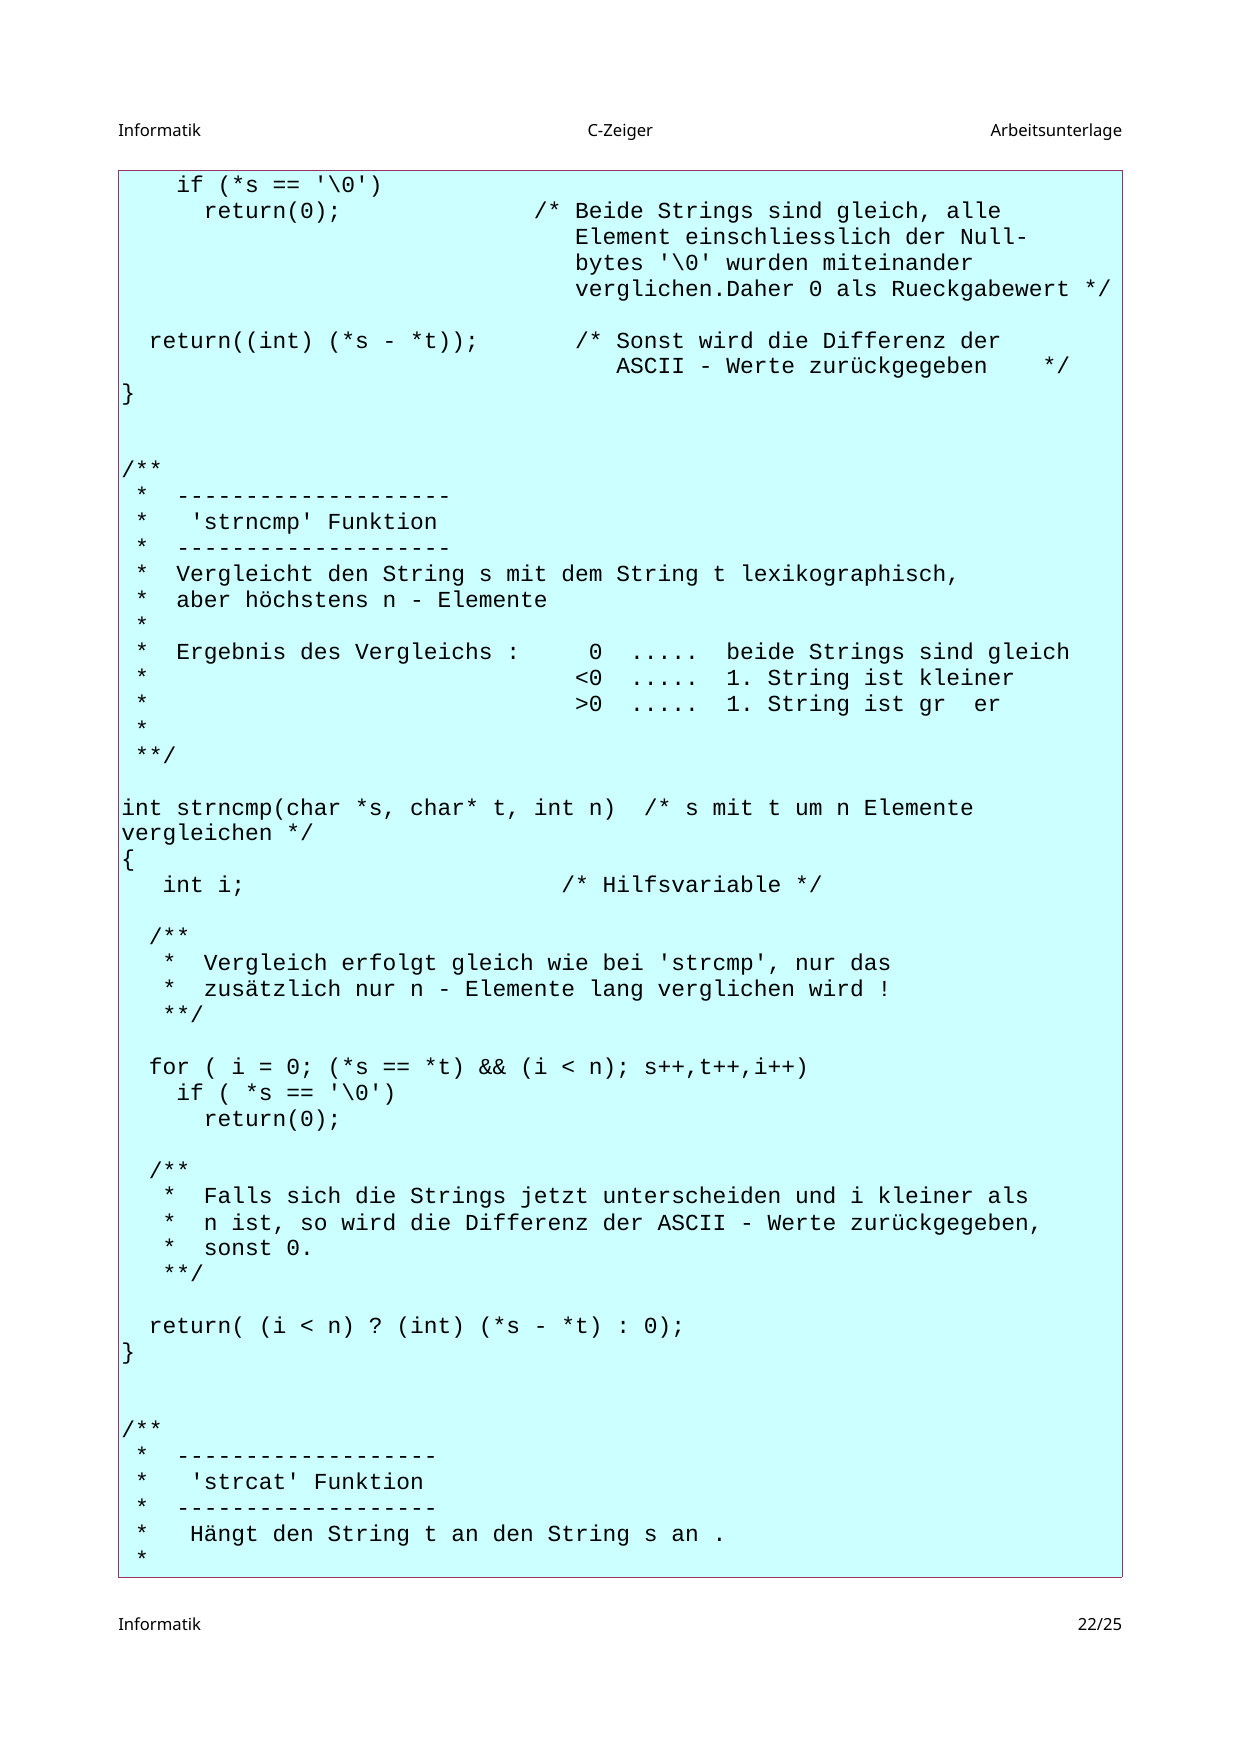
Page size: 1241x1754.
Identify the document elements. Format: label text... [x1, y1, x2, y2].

text } [119, 378, 1122, 404]
text /** [119, 1415, 1122, 1441]
text * Hängt den String t an den String s an . [119, 1519, 1122, 1545]
text * [119, 611, 1122, 637]
text /** [119, 1130, 1122, 1182]
text return((int) (*s - *t)); /* Sonst wird die Differenz der [119, 326, 1122, 352]
text ASCII - Werte zurückgegeben */ [119, 352, 1122, 378]
text * Vergleich erfolgt gleich wie bei 'strcmp', nur das [119, 948, 1122, 974]
text } [119, 1337, 1122, 1363]
text /** [119, 922, 1122, 948]
text for ( i = 0; (*s == *t) && (i < n); s++,t++,i++) [119, 1052, 1122, 1078]
text * -------------------- [119, 533, 1122, 559]
text * zusätzlich nur n - Elemente lang verglichen wird ! [119, 974, 1122, 1000]
text /** [119, 456, 1122, 482]
text * -------------------- [119, 482, 1122, 507]
text if ( *s == '\0') [119, 1078, 1122, 1104]
text **/ [119, 1000, 1122, 1026]
text * Falls sich die Strings jetzt unterscheiden und i kleiner als [119, 1182, 1122, 1208]
text **/ [119, 741, 1122, 767]
text return(0); [119, 1104, 1122, 1130]
text bytes '\0' wurden miteinander [119, 248, 1122, 274]
text * [119, 1545, 1122, 1577]
text verglichen.Daher 0 als Rueckgabewert */ [119, 274, 1122, 326]
text * Vergleicht den String s mit dem String t lexikographisch, [119, 559, 1122, 585]
text * ------------------- [119, 1441, 1122, 1467]
text * sonst 0. [119, 1234, 1122, 1260]
text int i; /* Hilfsvariable */ [119, 871, 1122, 897]
text **/ [119, 1260, 1122, 1286]
text int strncmp(char *s, char* t, int n) /* s mit t um n Elemente vergleichen */ { [119, 793, 1122, 871]
text * <0 ..... 1. String ist kleiner [119, 663, 1122, 689]
text * ------------------- [119, 1493, 1122, 1519]
text * [119, 715, 1122, 741]
text * Ergebnis des Vergleichs : 0 ..... beide Strings sind gleich [119, 637, 1122, 663]
text Element einschliesslich der Null- [119, 222, 1122, 248]
text * aber höchstens n - Elemente [119, 585, 1122, 611]
text * 'strncmp' Funktion [119, 507, 1122, 533]
text if (*s == '\0') [119, 171, 1122, 196]
text * >0 ..... 1. String ist gr er [119, 689, 1122, 715]
text return( (i < n) ? (int) (*s - *t) : 0); [119, 1312, 1122, 1337]
text * 'strcat' Funktion [119, 1467, 1122, 1493]
text return(0); /* Beide Strings sind gleich, alle [119, 196, 1122, 222]
text * n ist, so wird die Differenz der ASCII - Werte zurückgegeben, [119, 1208, 1122, 1234]
